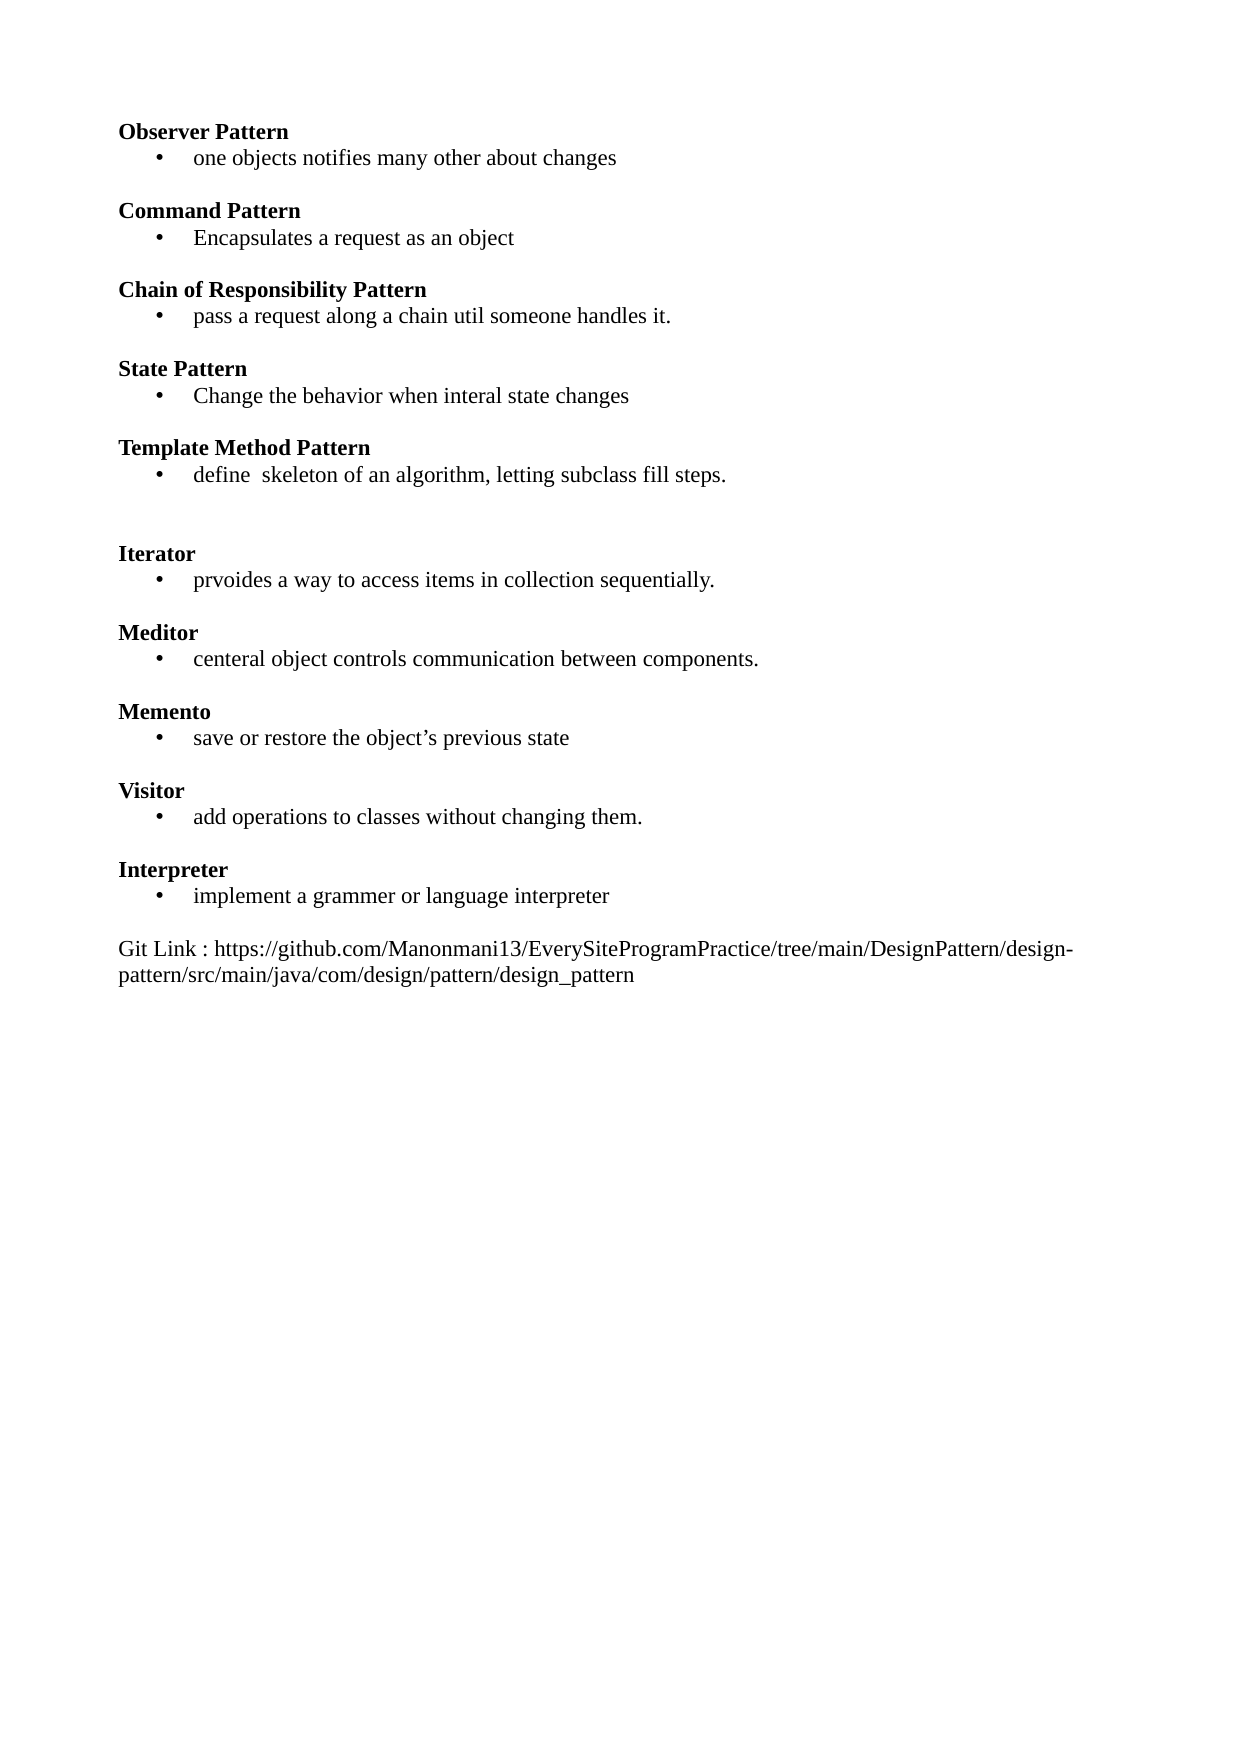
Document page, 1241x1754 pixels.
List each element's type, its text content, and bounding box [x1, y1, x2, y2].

text State Pattern [118, 355, 1122, 382]
list Encapsulates a request as an object [156, 223, 1122, 250]
text Chain of Responsibility Pattern [118, 276, 1122, 303]
list prvoides a way to access items in collection sequentially. [156, 566, 1122, 592]
list implement a grammer or language interpreter [156, 882, 1122, 909]
text Interpreter [118, 856, 1122, 882]
list one objects notifies many other about changes [156, 144, 1122, 171]
list Change the behavior when interal state changes [156, 382, 1122, 408]
list add operations to classes without changing them. [156, 803, 1122, 830]
list save or restore the object’s previous state [156, 724, 1122, 751]
text Template Method Pattern [118, 434, 1122, 461]
list define skeleton of an algorithm, letting subclass fill steps. [156, 461, 1122, 487]
text Memento [118, 698, 1122, 724]
list centeral object controls communication between components. [156, 645, 1122, 672]
text Iterator [118, 540, 1122, 566]
text Observer Pattern [118, 118, 1122, 144]
list pass a request along a chain util someone handles it. [156, 303, 1122, 329]
text Meditor [118, 619, 1122, 645]
text Command Pattern [118, 197, 1122, 223]
text Git Link : https://github.com/Manonmani13/EverySiteProgramPractice/tree/main/DesignPattern/design-pattern/src/main/java/com/design/pattern/design_pattern [118, 935, 1122, 988]
text Visitor [118, 777, 1122, 803]
